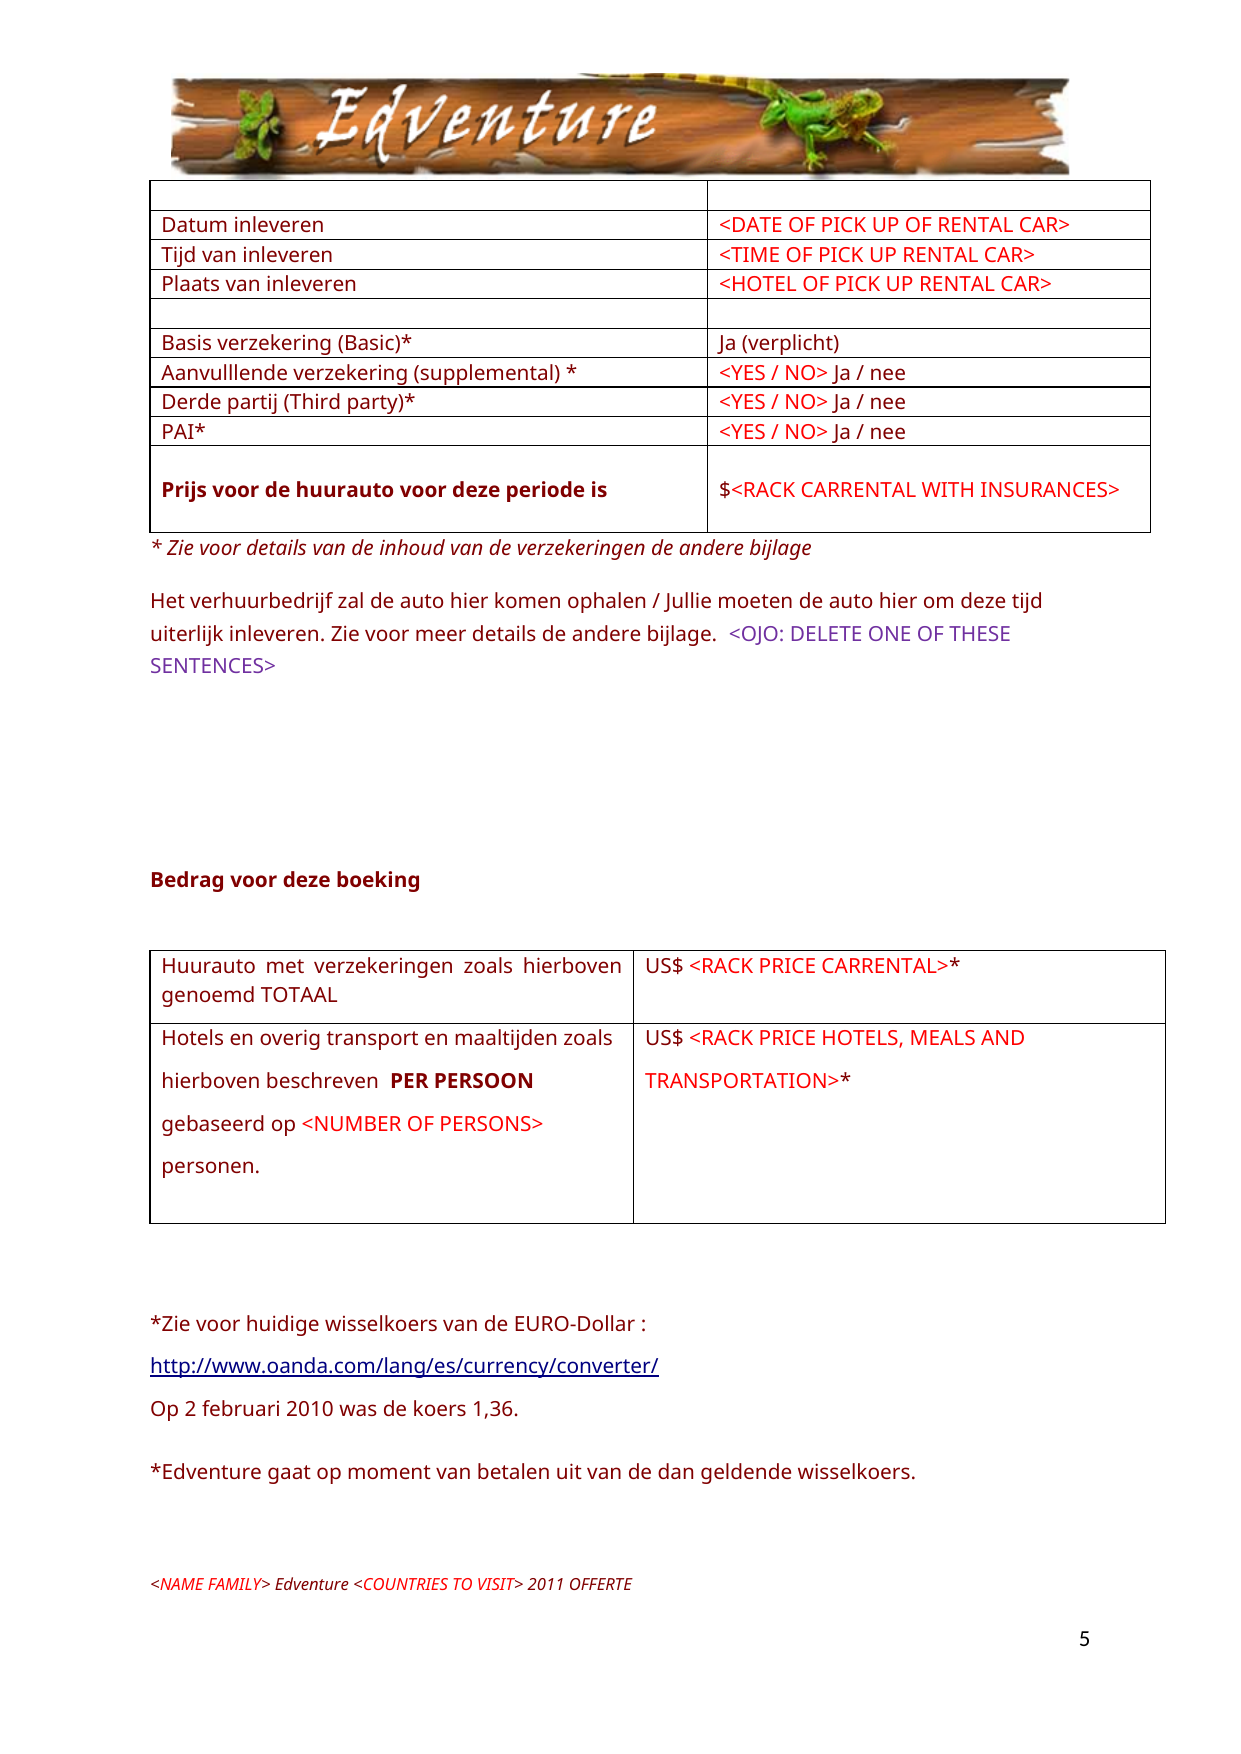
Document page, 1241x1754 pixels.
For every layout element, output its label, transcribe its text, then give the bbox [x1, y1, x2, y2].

text Het verhuurbedrijf zal de auto hier komen ophalen / Jullie moeten de auto hier om deze tijd uiterlijk inleveren. Zie voor meer details de andere bijlage. <OJO: DELETE ONE OF THESE SENTENCES> [150, 586, 1090, 680]
picture [171, 73, 1070, 180]
table_cell [708, 181, 1150, 209]
text Op 2 februari 2010 was de koers 1,36. [150, 1394, 1090, 1422]
table_cell Derde partij (Third party)* [151, 388, 707, 416]
table_cell Datum inleveren [151, 211, 707, 239]
table_cell <DATE OF PICK UP OF RENTAL CAR> [708, 211, 1150, 239]
table_cell [708, 299, 1150, 327]
table_cell Hotels en overig transport en maaltijden zoals hierboven beschreven PER PERSOON gebaseerd op <NUMBER OF PERSONS> personen. [151, 1024, 633, 1222]
table_header US$ <RACK PRICE CARRENTAL>* [634, 951, 1165, 1022]
table_cell <YES / NO> Ja / nee [708, 358, 1150, 386]
table_cell <YES / NO> Ja / nee [708, 417, 1150, 445]
table_cell Ja (verplicht) [708, 329, 1150, 357]
table_cell Plaats van inleveren [151, 270, 707, 298]
table_cell Prijs voor de huurauto voor deze periode is [151, 446, 707, 532]
table_cell <TIME OF PICK UP RENTAL CAR> [708, 240, 1150, 268]
table_cell US$ <RACK PRICE HOTELS, MEALS AND TRANSPORTATION>* [634, 1024, 1165, 1222]
text Bedrag voor deze boeking [150, 865, 1090, 894]
table_cell Tijd van inleveren [151, 240, 707, 268]
table_cell <YES / NO> Ja / nee [708, 388, 1150, 416]
table_cell [151, 181, 707, 209]
table_cell $<RACK CARRENTAL WITH INSURANCES> [708, 446, 1150, 532]
table_header Huurauto met verzekeringen zoals hierboven genoemd TOTAAL [151, 951, 633, 1022]
table_cell <HOTEL OF PICK UP RENTAL CAR> [708, 270, 1150, 298]
table_cell [151, 299, 707, 327]
text *Edventure gaat op moment van betalen uit van de dan geldende wisselkoers. [150, 1457, 1090, 1486]
table_cell PAI* [151, 417, 707, 445]
text *Zie voor huidige wisselkoers van de EURO-Dollar : http://www.oanda.com/lang/es/currency/converter/ [150, 1309, 1090, 1380]
table_cell Aanvulllende verzekering (supplemental) * [151, 358, 707, 386]
text * Zie voor details van de inhoud van de verzekeringen de andere bijlage [150, 533, 1090, 561]
table_cell Basis verzekering (Basic)* [151, 329, 707, 357]
